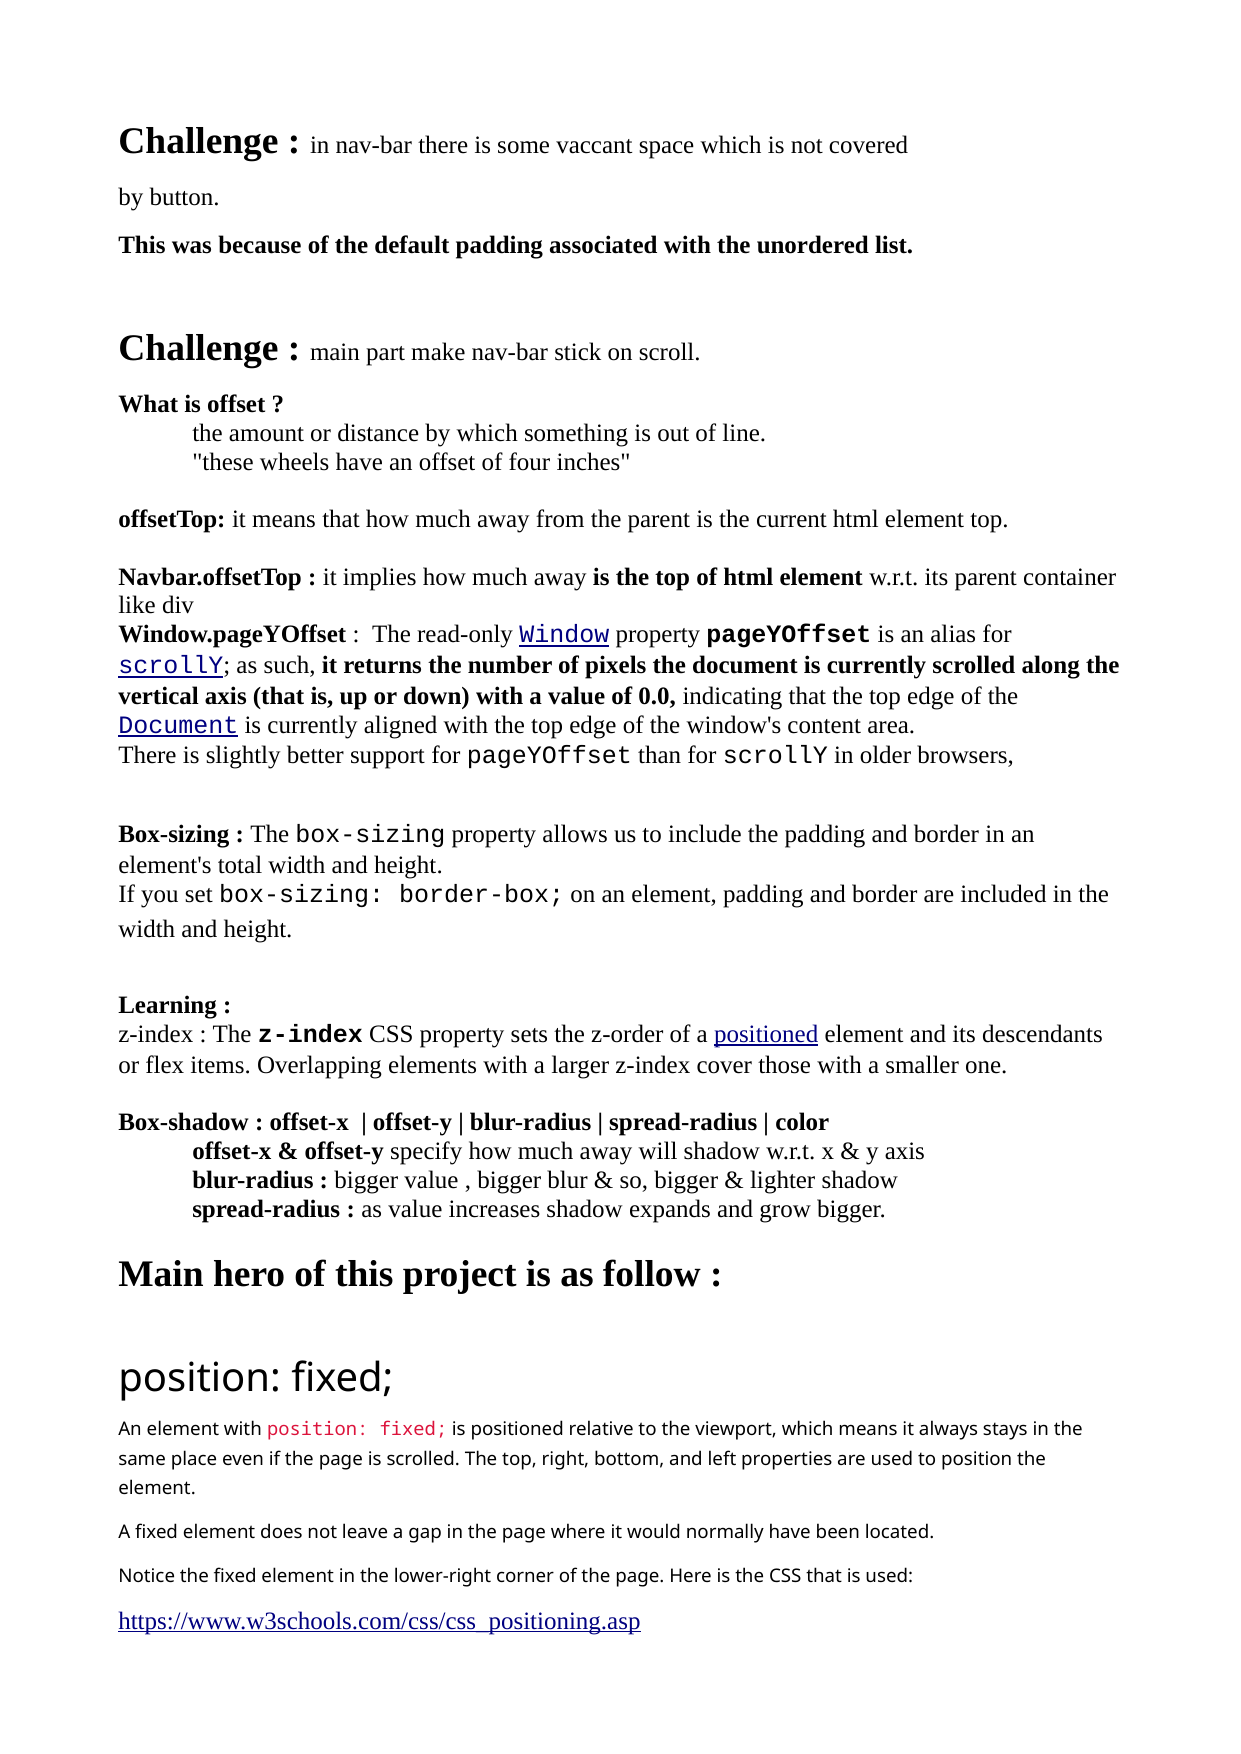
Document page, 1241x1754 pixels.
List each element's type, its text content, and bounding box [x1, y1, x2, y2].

text Main hero of this project is as follow : [118, 1251, 1122, 1294]
text Box-shadow : offset-x | offset-y | blur-radius | spread-radius | color [118, 1107, 1122, 1136]
text What is offset ? [118, 389, 1122, 418]
text Challenge : in nav-bar there is some vaccant space which is not covered [118, 118, 1122, 161]
text There is slightly better support for pageYOffset than for scrollY in older browsers, [118, 741, 1122, 771]
text If you set box-sizing: border-box; on an element, padding and border are included in the width and height. [118, 879, 1122, 943]
text spread-radius : as value increases shadow expands and grow bigger. [118, 1194, 1122, 1222]
text This was because of the default padding associated with the unordered list. [118, 230, 1122, 259]
text Navbar.offsetTop : it implies how much away is the top of html element w.r.t. its parent container [118, 562, 1122, 591]
text Challenge : main part make nav-bar stick on scroll. [118, 325, 1122, 368]
subtitle position: fixed; [118, 1349, 1122, 1403]
text by button. [118, 182, 1122, 211]
text offsetTop: it means that how much away from the parent is the current html element top. [118, 504, 1122, 533]
text Box-sizing : The box-sizing property allows us to include the padding and border in an element's total width and height. [118, 819, 1122, 879]
text https://www.w3schools.com/css/css_positioning.asp [118, 1606, 1122, 1634]
text like div [118, 591, 1122, 619]
text A fixed element does not leave a gap in the page where it would normally have been located. [118, 1518, 1122, 1543]
text offset-x & offset-y specify how much away will shadow w.r.t. x & y axis [118, 1136, 1122, 1165]
text z-index : The z-index CSS property sets the z-order of a positioned element and its descendants or flex items. Overlapping elements with a larger z-index cover those with a smaller one. [118, 1019, 1122, 1079]
text An element with position: fixed; is positioned relative to the viewport, which means it always stays in the same place even if the page is scrolled. The top, right, bottom, and left properties are used to position the element. [118, 1416, 1122, 1500]
text Notice the fixed element in the lower-right corner of the page. Here is the CSS that is used: [118, 1562, 1122, 1587]
text Learning : [118, 990, 1122, 1019]
text Window.pageYOffset : The read-only Window property pageYOffset is an alias for scrollY; as such, it returns the number of pixels the document is currently scrolled along the vertical axis (that is, up or down) with a value of 0.0, indicating that the top edge of the Document is currently aligned with the top edge of the window's content area. [118, 619, 1122, 741]
text blur-radius : bigger value , bigger blur & so, bigger & lighter shadow [118, 1165, 1122, 1194]
text the amount or distance by which something is out of line. [118, 418, 1122, 447]
text "these wheels have an offset of four inches" [118, 447, 1122, 476]
